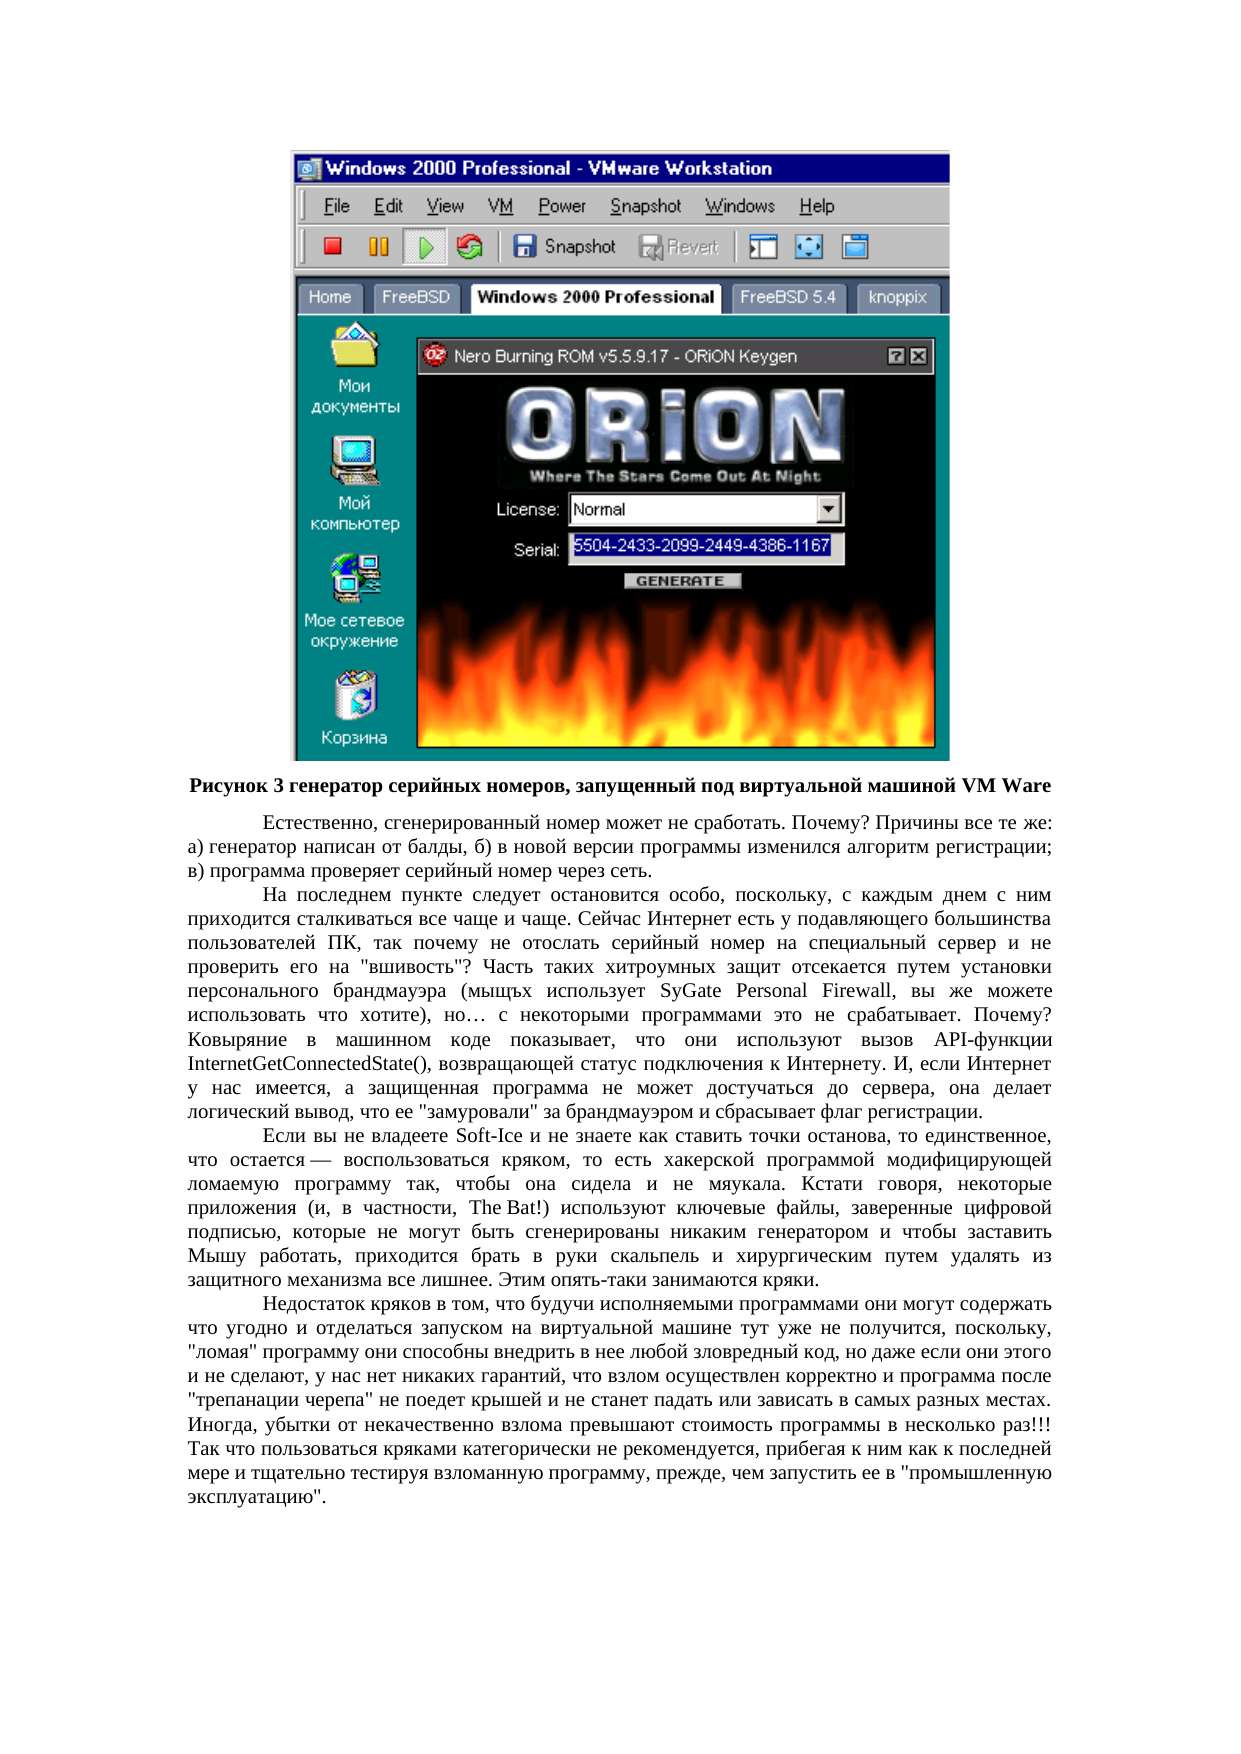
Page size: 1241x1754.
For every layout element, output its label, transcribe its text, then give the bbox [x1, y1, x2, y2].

picture [290, 150, 950, 761]
text Естественно, сгенерированный номер может не сработать. Почему? Причины все те же: а) генератор написан от балды, б) в новой версии программы изменился алгоритм регистрации; в) программа проверяет серийный номер через сеть. [187, 810, 1053, 882]
text Недостаток кряков в том, что будучи исполняемыми программами они могут содержать что угодно и отделаться запуском на виртуальной машине тут уже не получится, поскольку, "ломая" программу они способны внедрить в нее любой зловредный код, но даже если они этого и не сделают, у нас нет никаких гарантий, что взлом осуществлен корректно и программа после "трепанации черепа" не поедет крышей и не станет падать или зависать в самых разных местах. Иногда, убытки от некачественно взлома превышают стоимость программы в несколько раз!!! Так что пользоваться кряками категорически не рекомендуется, прибегая к ним как к последней мере и тщательно тестируя взломанную программу, прежде, чем запустить ее в "промышленную эксплуатацию". [187, 1291, 1053, 1508]
text Если вы не владеете Soft-Ice и не знаете как ставить точки останова, то единственное, что остается — воспользоваться кряком, то есть хакерской программой модифицирующей ломаемую программу так, чтобы она сидела и не мяукала. Кстати говоря, некоторые приложения (и, в частности, The Bat!) используют ключевые файлы, заверенные цифровой подписью, которые не могут быть сгенерированы никаким генератором и чтобы заставить Мышу работать, приходится брать в руки скальпель и хирургическим путем удалять из защитного механизма все лишнее. Этим опять-таки занимаются кряки. [187, 1123, 1053, 1291]
text Рисунок 3 генератор серийных номеров, запущенный под виртуальной машиной VM Ware [187, 773, 1053, 797]
text На последнем пункте следует остановится особо, поскольку, с каждым днем с ним приходится сталкиваться все чаще и чаще. Сейчас Интернет есть у подавляющего большинства пользователей ПК, так почему не отослать серийный номер на специальный сервер и не проверить его на "вшивость"? Часть таких хитроумных защит отсекается путем установки персонального брандмауэра (мыщъх использует SyGate Personal Firewall, вы же можете использовать что хотите), но… с некоторыми программами это не срабатывает. Почему? Ковыряние в машинном коде показывает, что они используют вызов API-функции InternetGetConnectedState(), возвращающей статус подключения к Интернету. И, если Интернет у нас имеется, а защищенная программа не может достучаться до сервера, она делает логический вывод, что ее "замуровали" за брандмауэром и сбрасывает флаг регистрации. [187, 882, 1053, 1123]
